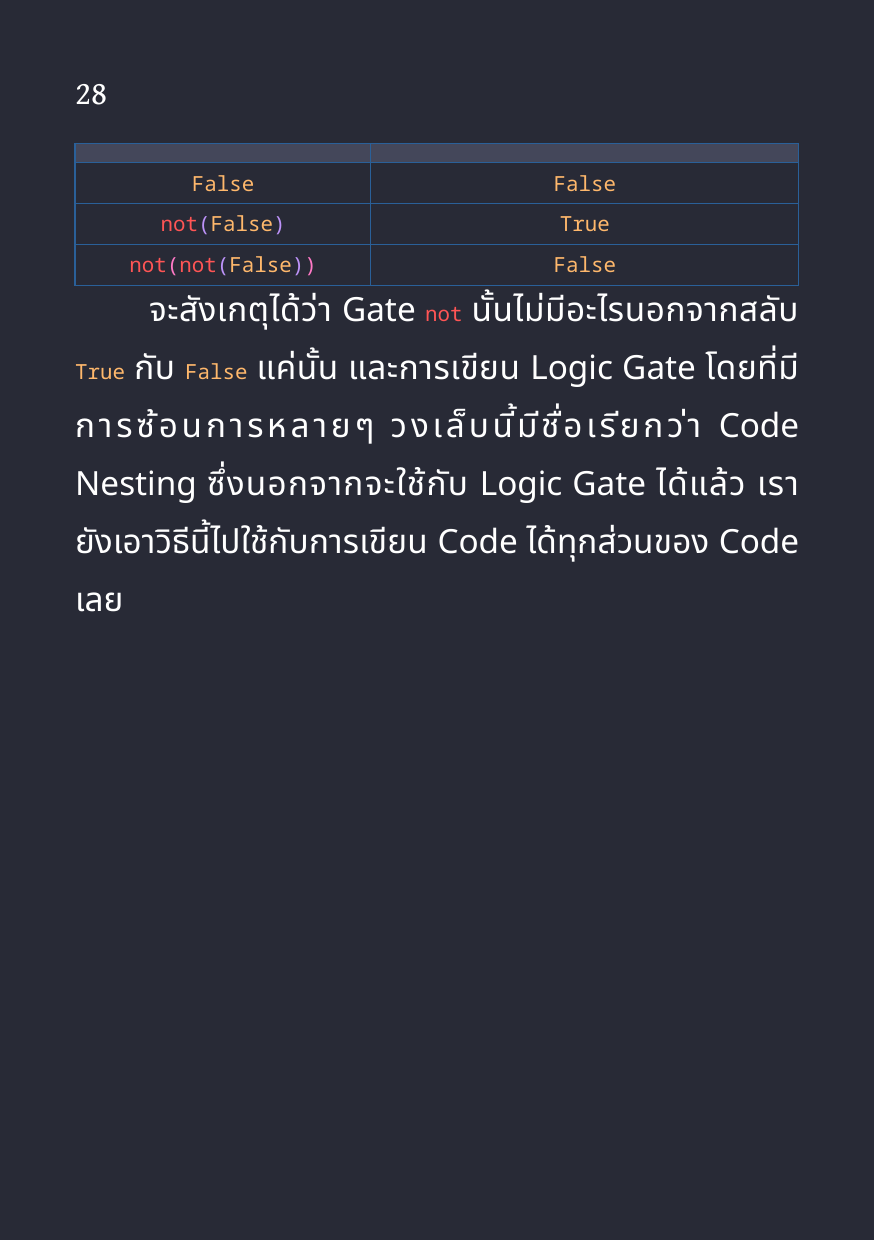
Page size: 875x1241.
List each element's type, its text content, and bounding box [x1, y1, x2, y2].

table_cell False [371, 163, 798, 203]
table_cell True [371, 204, 798, 244]
table_cell not(not(False)) [76, 245, 370, 285]
table_cell [76, 144, 370, 162]
table_cell [371, 144, 798, 162]
table_cell not(False) [76, 204, 370, 244]
text จะสังเกตุได้ว่า Gate not นั้นไม่มีอะไรนอกจากสลับ True กับ False แค่นั้น และการเขียน Logic Gate โดยที่มีการซ้อนการหลายๆ วงเล็บนี้มีชื่อเรียกว่า Code Nesting ซึ่งนอกจากจะใช้กับ Logic Gate ได้แล้ว เรายังเอาวิธีนี้ไปใช้กับการเขียน Code ได้ทุกส่วนของ Code เลย [75, 286, 799, 627]
table_cell False [371, 245, 798, 285]
table_cell False [76, 163, 370, 203]
